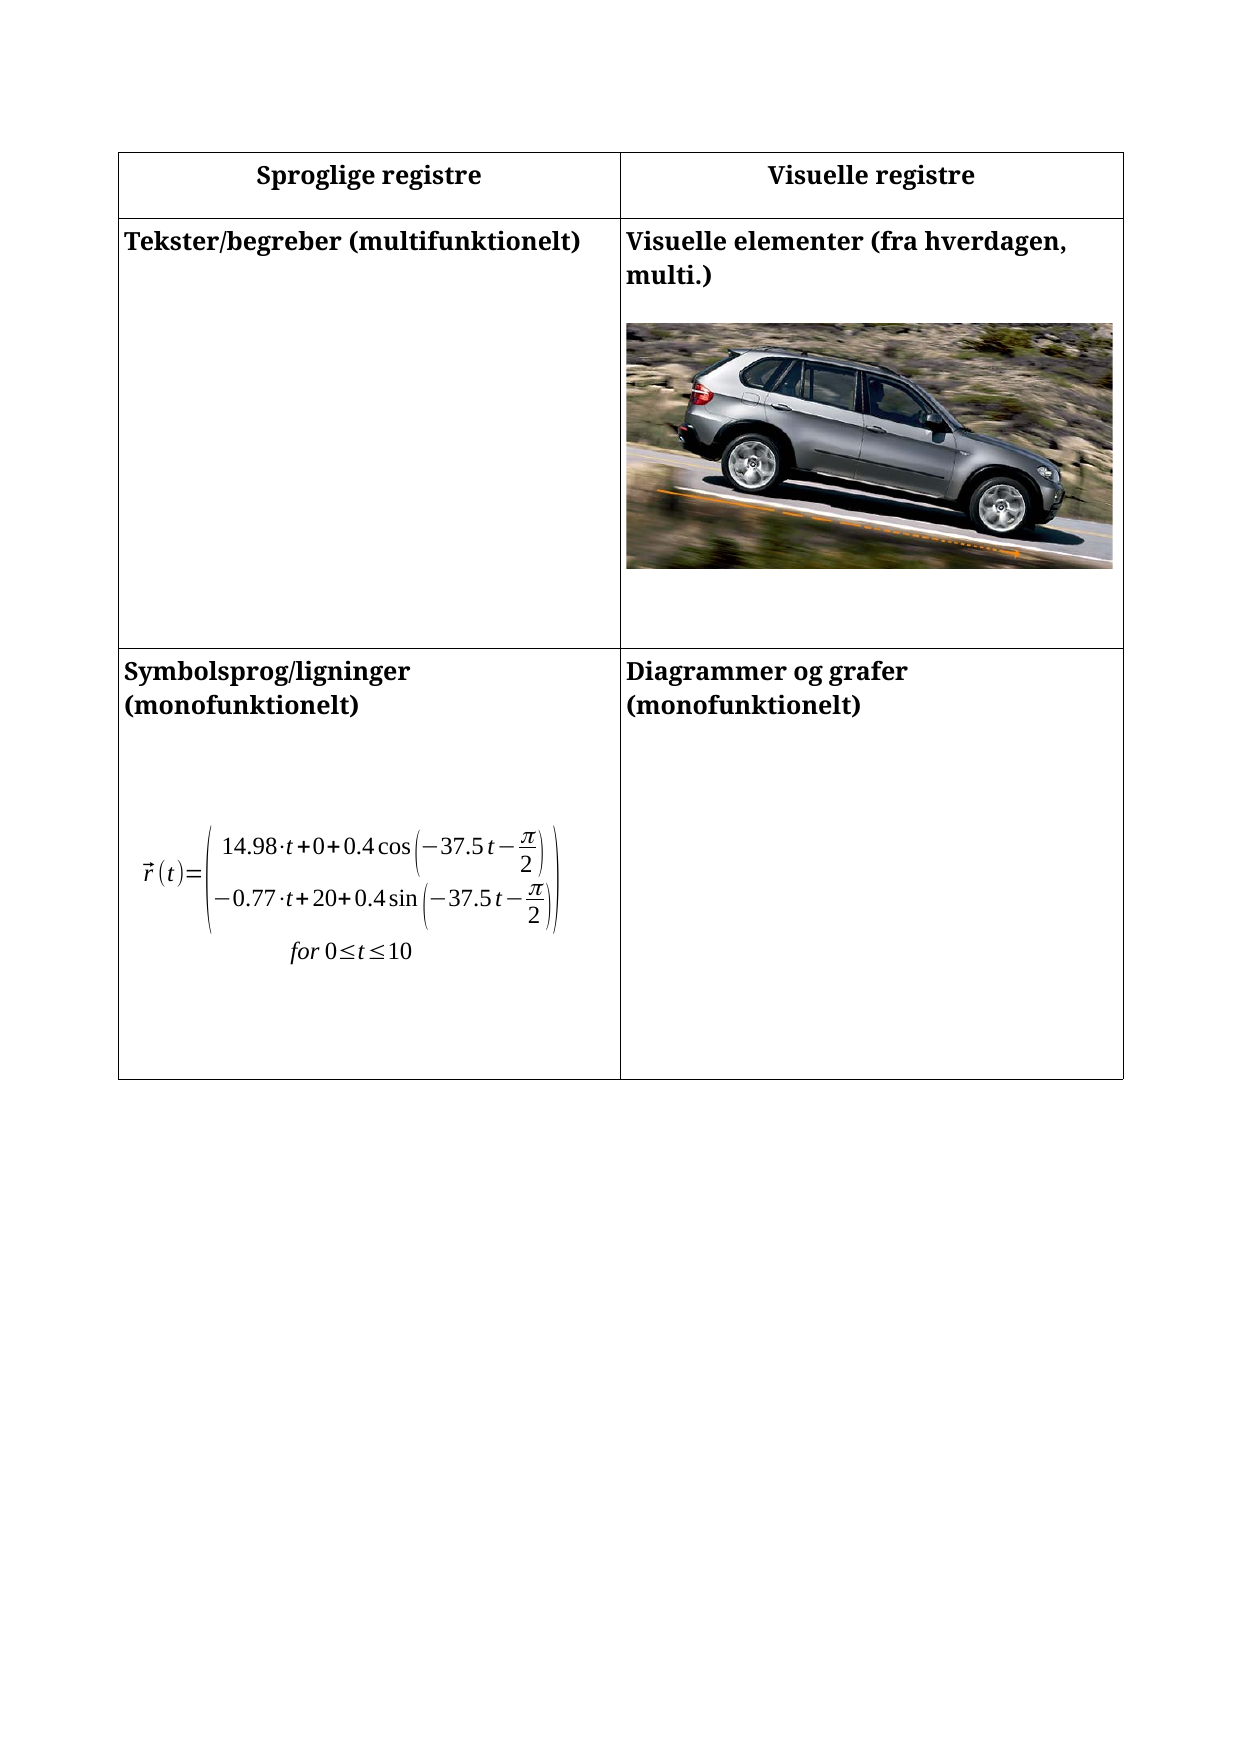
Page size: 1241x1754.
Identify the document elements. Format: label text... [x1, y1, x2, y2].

table_cell Visuelle elementer (fra hverdagen, multi.) [621, 219, 1123, 647]
table_header Sproglige registre [119, 153, 620, 218]
table_cell Symbolsprog/ligninger (monofunktionelt) [119, 649, 620, 1079]
table_cell Tekster/begreber (multifunktionelt) [119, 219, 620, 647]
picture [626, 323, 1113, 569]
table_cell Diagrammer og grafer (monofunktionelt) [621, 649, 1123, 1079]
table_header Visuelle registre [621, 153, 1123, 218]
